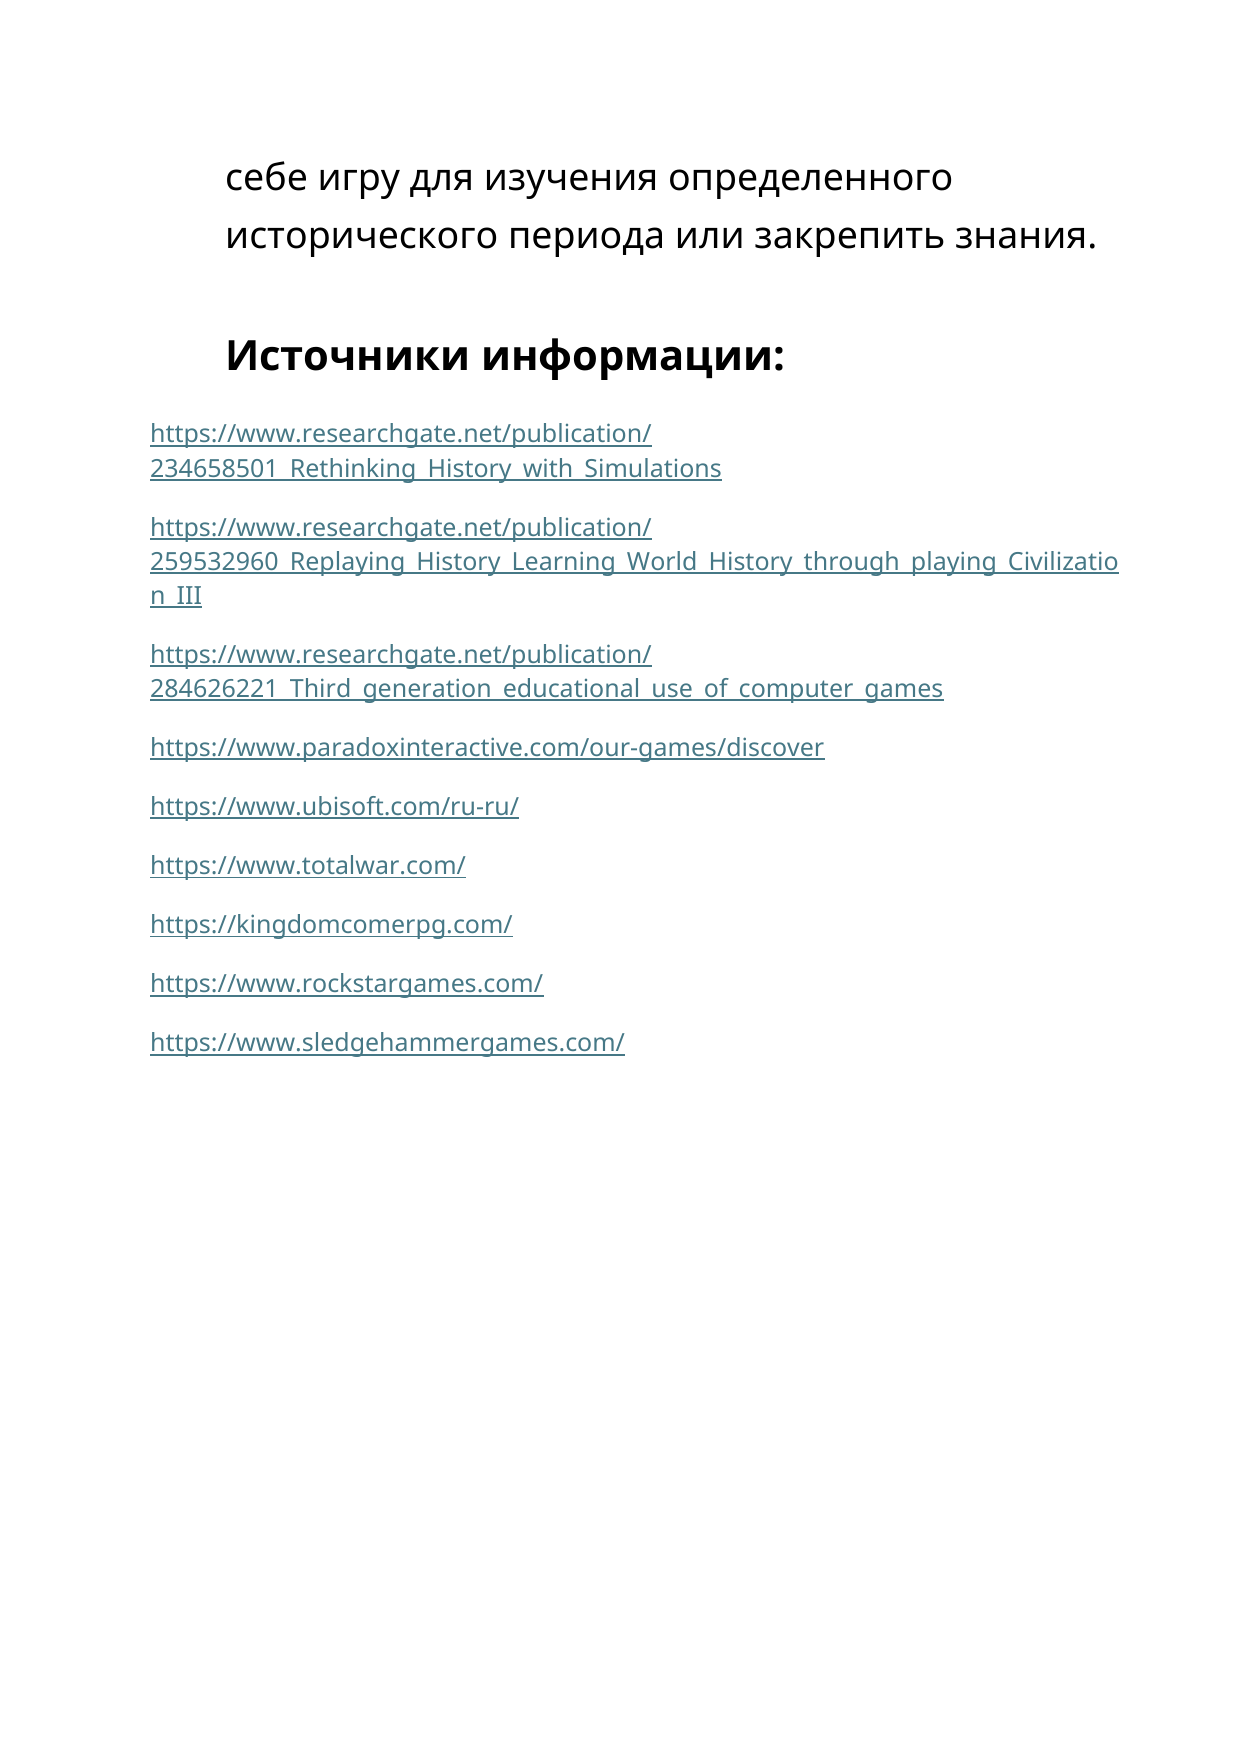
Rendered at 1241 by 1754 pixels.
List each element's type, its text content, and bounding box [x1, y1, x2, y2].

text https://www.totalwar.com/ [150, 848, 1130, 882]
text https://www.paradoxinteractive.com/our-games/discover [150, 729, 1130, 764]
text https://www.researchgate.net/publication/259532960_Replaying_History_Learning_World_History_through_playing_Civilization_III [150, 509, 1130, 611]
text https://www.sledgehammergames.com/ [150, 1025, 1130, 1059]
list Источники информации: [225, 326, 1130, 383]
text https://www.researchgate.net/publication/234658501_Rethinking_History_with_Simulations [150, 416, 1130, 484]
text https://www.ubisoft.com/ru-ru/ [150, 789, 1130, 823]
text https://www.rockstargames.com/ [150, 966, 1130, 1000]
text https://www.researchgate.net/publication/284626221_Third_generation_educational_use_of_computer_games [150, 636, 1130, 704]
list себе игру для изучения определенного исторического периода или закрепить знания. [225, 150, 1130, 260]
text https://kingdomcomerpg.com/ [150, 907, 1130, 941]
